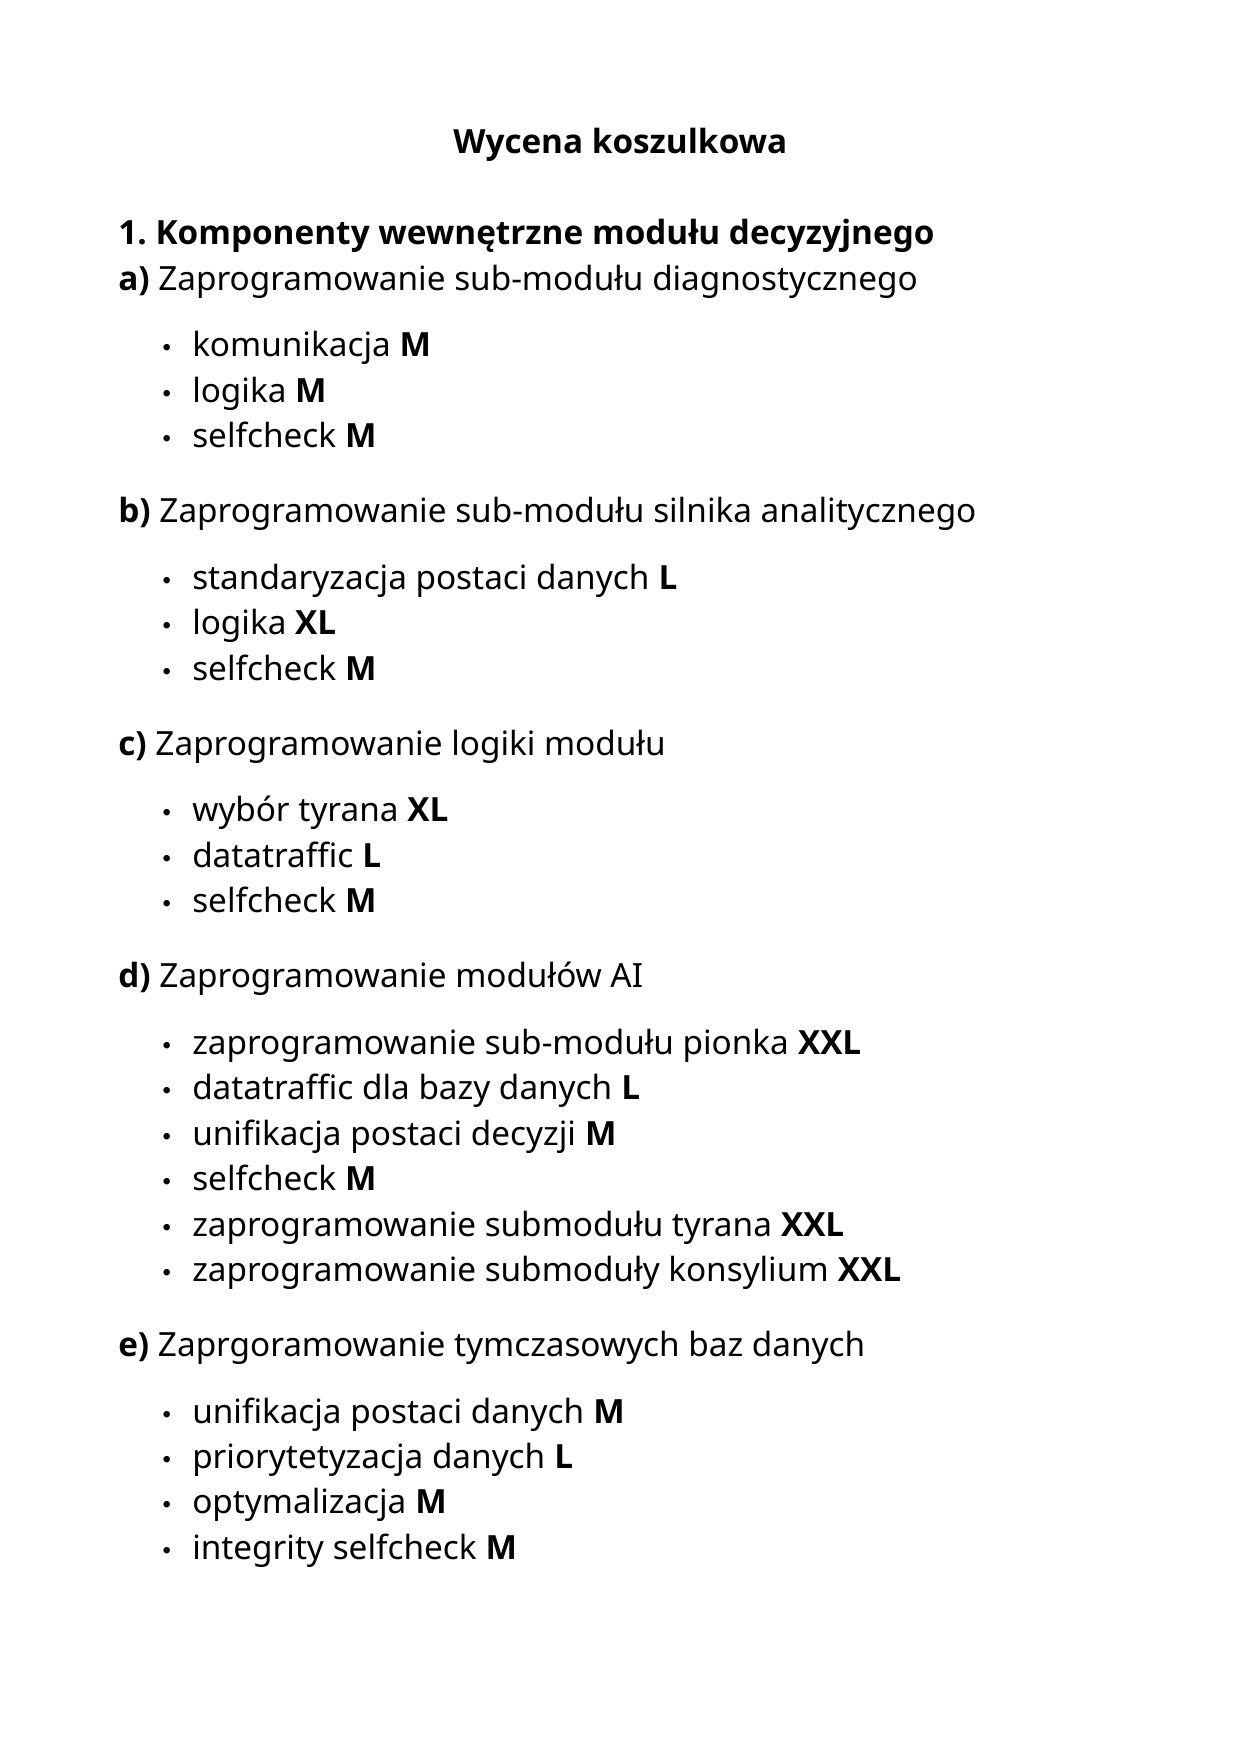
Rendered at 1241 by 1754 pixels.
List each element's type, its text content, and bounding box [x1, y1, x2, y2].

list zaprogramowanie submodułu tyrana XXL [162, 1200, 1122, 1246]
list datatraffic dla bazy danych L [162, 1064, 1122, 1109]
list integrity selfcheck M [162, 1524, 1122, 1569]
list datatraffic L [162, 832, 1122, 877]
text c) Zaprogramowanie logiki modułu [118, 719, 1122, 765]
list logika XL [162, 599, 1122, 644]
subtitle 1. Komponenty wewnętrzne modułu decyzyjnego [118, 209, 1122, 254]
list zaprogramowanie submoduły konsylium XXL [162, 1246, 1122, 1291]
list priorytetyzacja danych L [162, 1433, 1122, 1478]
list zaprogramowanie sub-modułu pionka XXL [162, 1019, 1122, 1064]
text a) Zaprogramowanie sub-modułu diagnostycznego [118, 254, 1122, 300]
list unifikacja postaci danych M [162, 1387, 1122, 1433]
list selfcheck M [162, 877, 1122, 922]
text b) Zaprogramowanie sub-modułu silnika analitycznego [118, 487, 1122, 532]
list logika M [162, 367, 1122, 412]
text d) Zaprogramowanie modułów AI [118, 952, 1122, 997]
subtitle Wycena koszulkowa [118, 118, 1122, 163]
list selfcheck M [162, 412, 1122, 457]
text e) Zaprgoramowanie tymczasowych baz danych [118, 1321, 1122, 1366]
list wybór tyrana XL [162, 786, 1122, 832]
list komunikacja M [162, 321, 1122, 367]
list optymalizacja M [162, 1478, 1122, 1524]
list standaryzacja postaci danych L [162, 554, 1122, 599]
list selfcheck M [162, 1155, 1122, 1200]
list unifikacja postaci decyzji M [162, 1109, 1122, 1155]
list selfcheck M [162, 644, 1122, 690]
